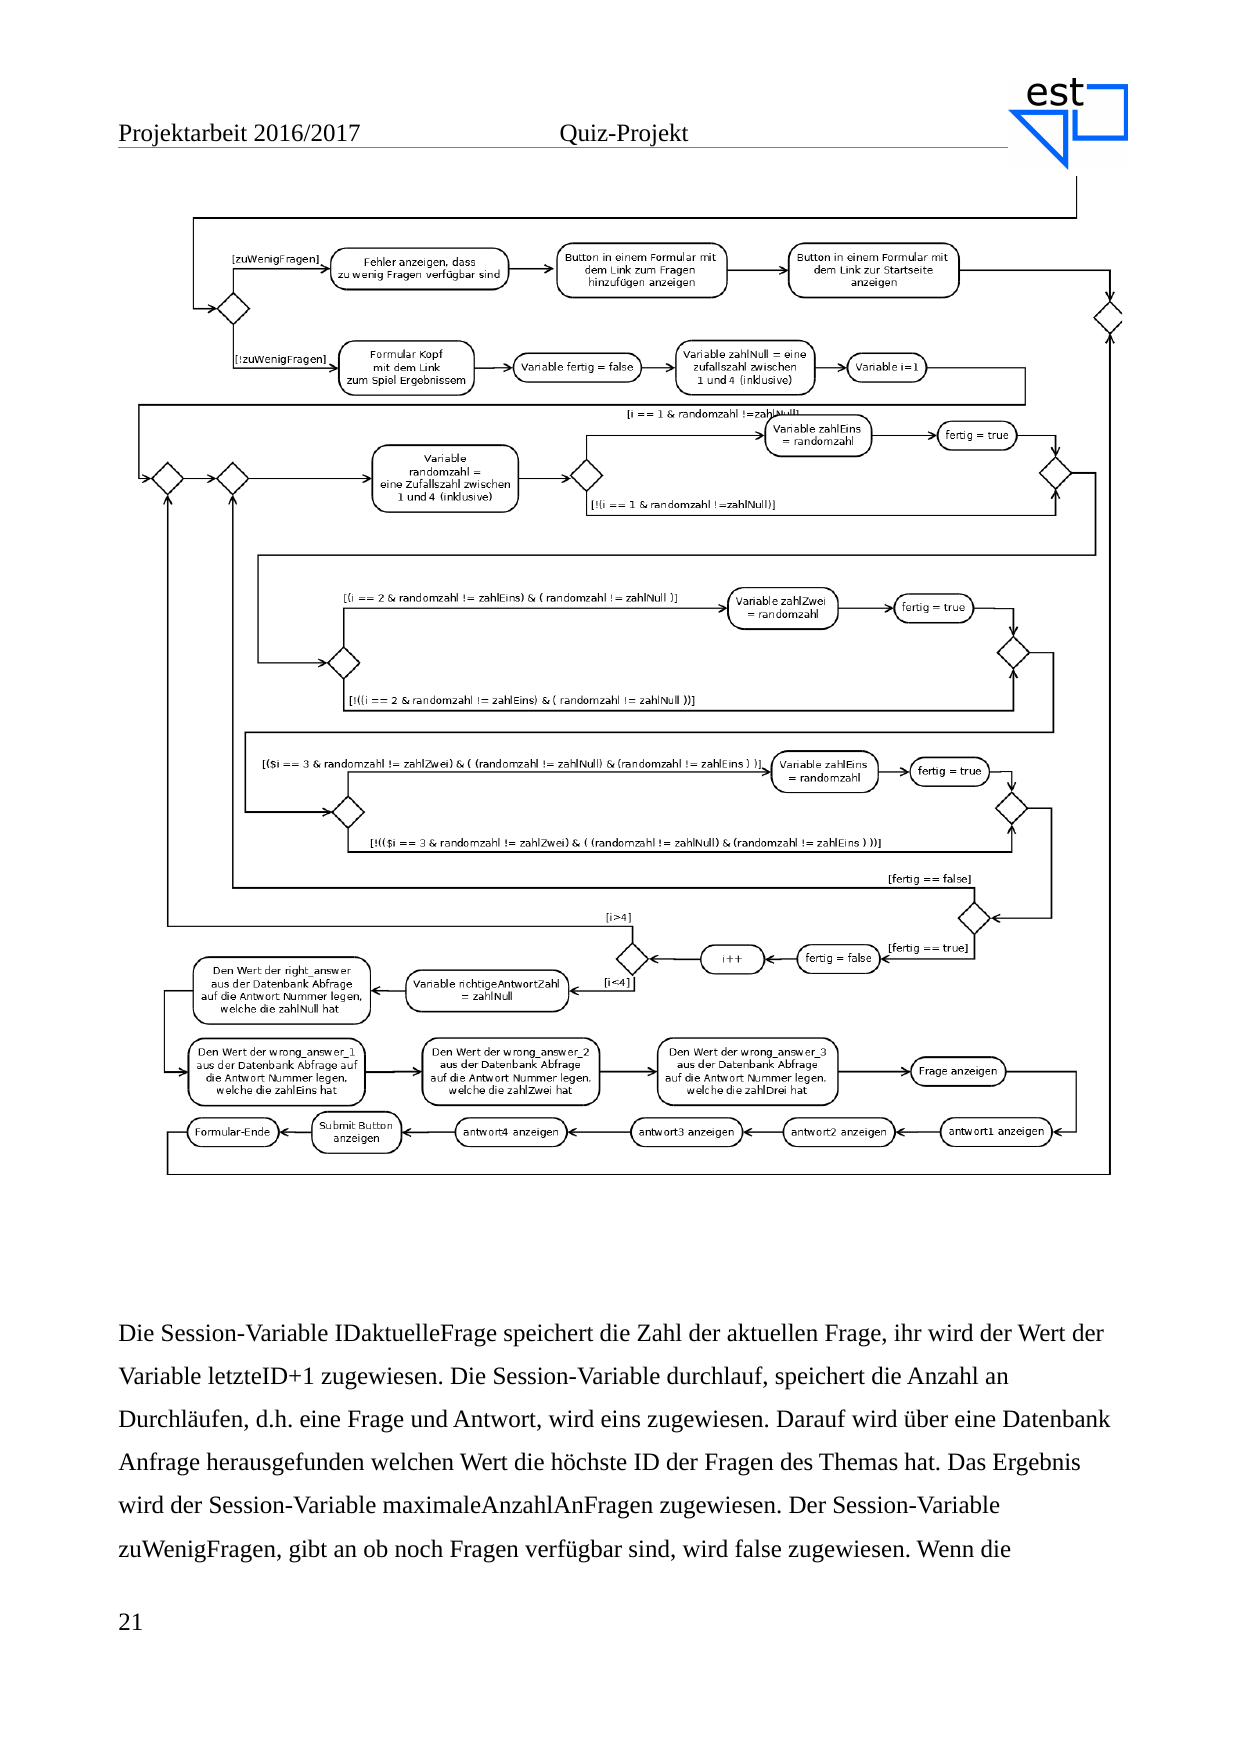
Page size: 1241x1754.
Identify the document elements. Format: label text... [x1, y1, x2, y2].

picture [118, 176, 1123, 1175]
picture [1008, 78, 1128, 170]
text Die Session-Variable IDaktuelleFrage speichert die Zahl der aktuellen Frage, ihr wird der Wert der Variable letzteID+1 zugewiesen. Die Session-Variable durchlauf, speichert die Anzahl an Durchläufen, d.h. eine Frage und Antwort, wird eins zugewiesen. Darauf wird über eine Datenbank Anfrage herausgefunden welchen Wert die höchste ID der Fragen des Themas hat. Das Ergebnis wird der Session-Variable maximaleAnzahlAnFragen zugewiesen. Der Session-Variable zuWenigFragen, gibt an ob noch Fragen verfügbar sind, wird false zugewiesen. Wenn die [118, 1318, 1122, 1562]
